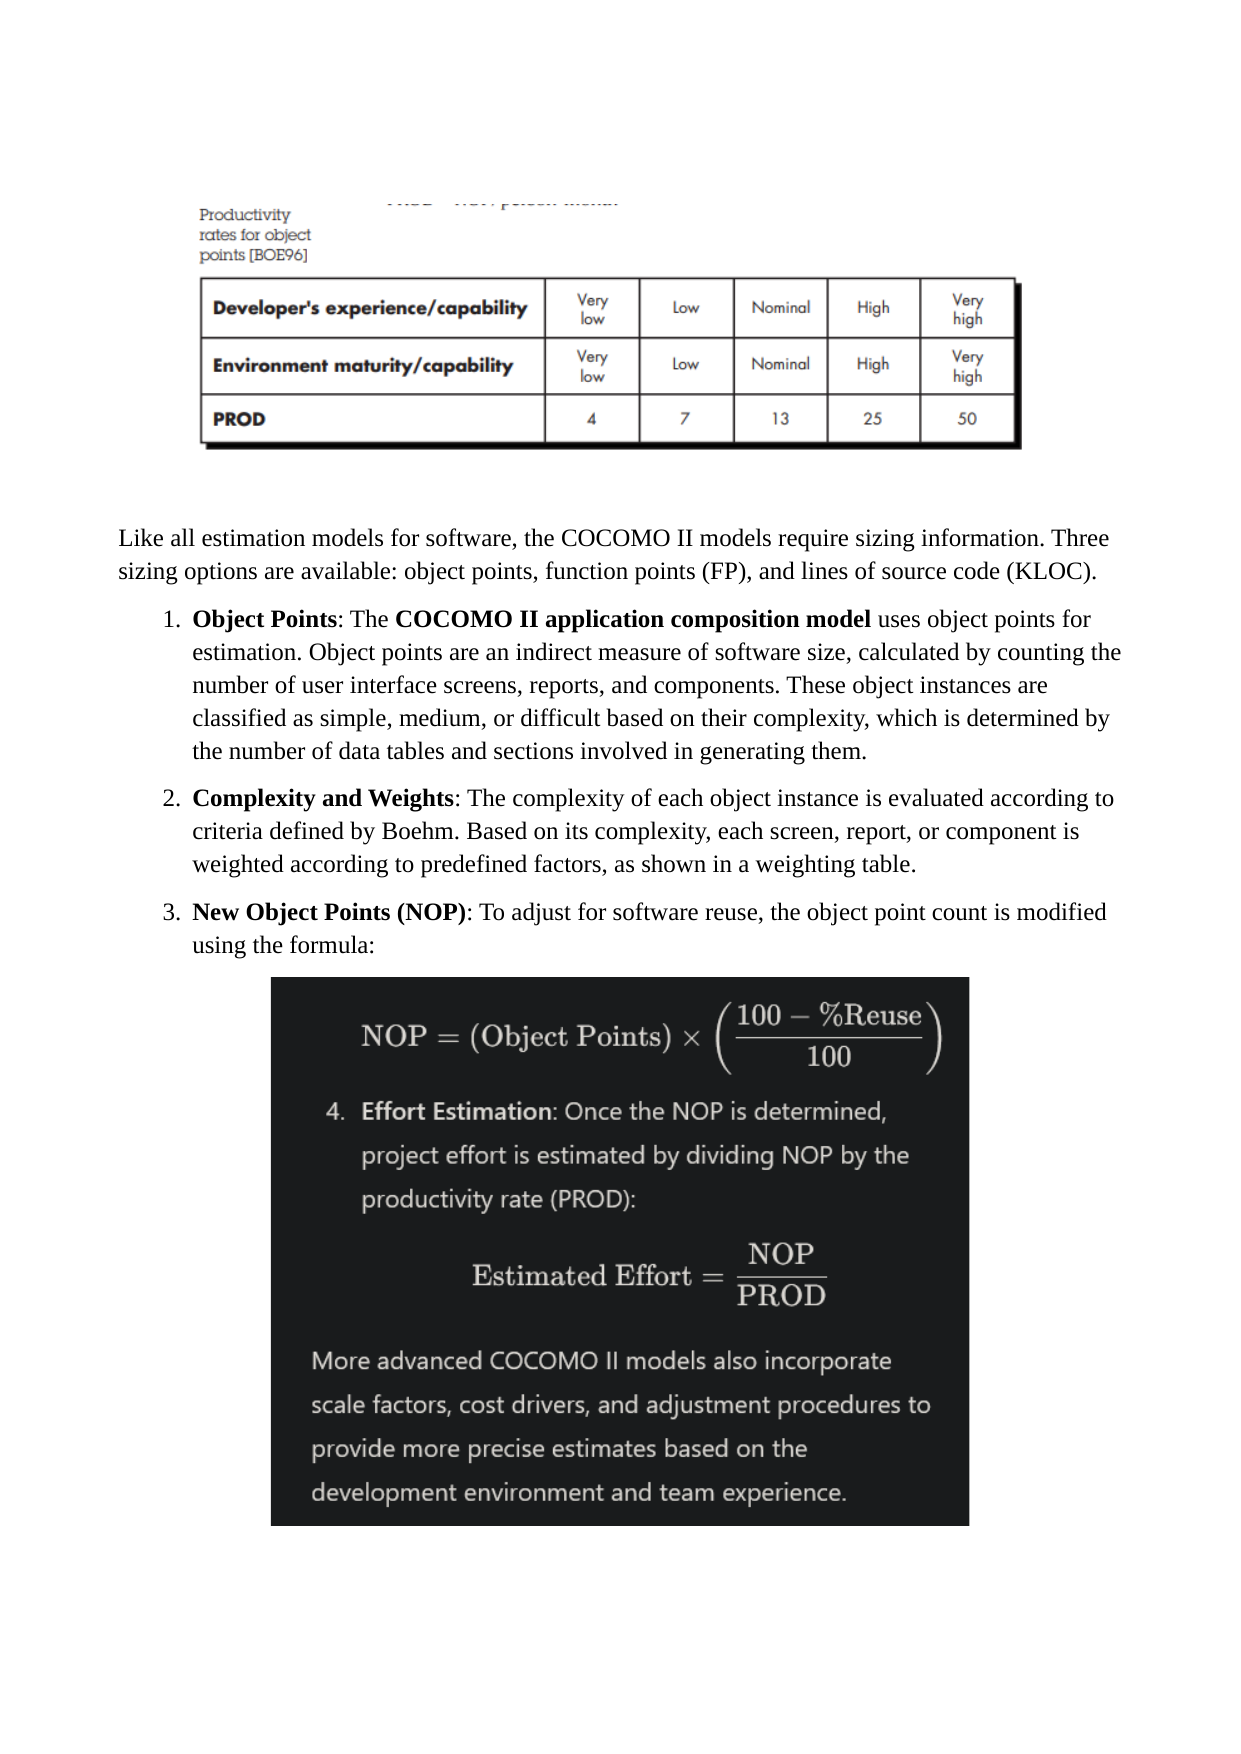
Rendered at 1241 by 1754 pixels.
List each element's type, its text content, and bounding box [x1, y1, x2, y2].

list New Object Points (NOP): To adjust for software reuse, the object point count is modified using the formula: [162, 897, 1122, 959]
picture [183, 204, 1057, 466]
picture [270, 977, 970, 1526]
text Like all estimation models for software, the COCOMO II models require sizing information. Three sizing options are available: object points, function points (FP), and lines of source code (KLOC). [118, 523, 1122, 585]
list Complexity and Weights: The complexity of each object instance is evaluated according to criteria defined by Boehm. Based on its complexity, each screen, report, or component is weighted according to predefined factors, as shown in a weighting table. [162, 783, 1122, 878]
list Object Points: The COCOMO II application composition model uses object points for estimation. Object points are an indirect measure of software size, calculated by counting the number of user interface screens, reports, and components. These object instances are classified as simple, medium, or difficult based on their complexity, which is determined by the number of data tables and sections involved in generating them. [162, 604, 1122, 764]
